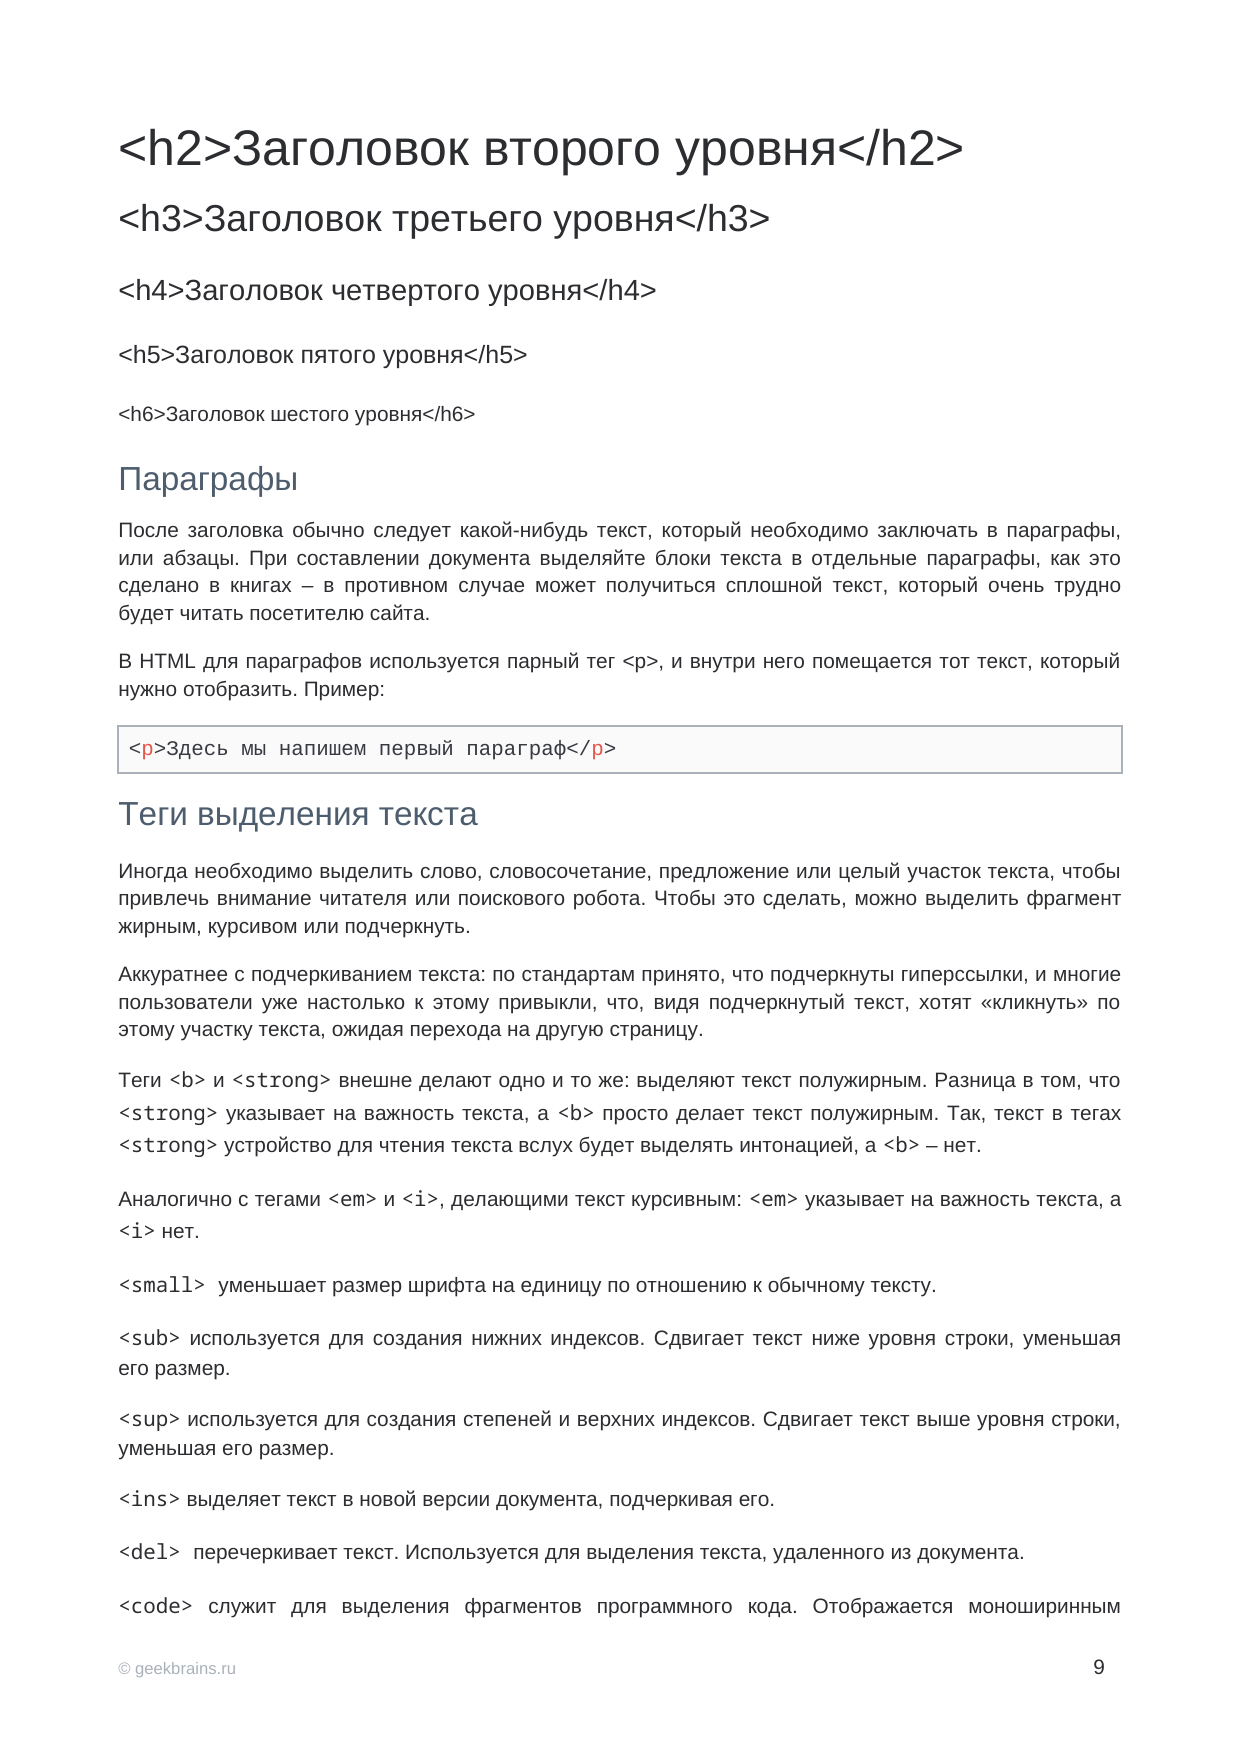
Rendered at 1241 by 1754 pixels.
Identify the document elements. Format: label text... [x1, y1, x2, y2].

text <h4>Заголовок четвертого уровня</h4> [118, 273, 1122, 306]
text <ins> выделяет текст в новой версии документа, подчеркивая его. [118, 1484, 1122, 1512]
text Теги <b> и <strong> внешне делают одно и то же: выделяют текст полужирным. Разница в том, что <strong> указывает на важность текста, а <b> просто делает текст полужирным. Так, текст в тегах <strong> устройство для чтения текста вслух будет выделять интонацией, а <b> – нет. [118, 1065, 1122, 1159]
subtitle Теги выделения текста [118, 794, 1122, 833]
text <del> перечеркивает текст. Используется для выделения текста, удаленного из документа. [118, 1537, 1122, 1566]
text После заголовка обычно следует какой-нибудь текст, который необходимо заключать в параграфы, или абзацы. При составлении документа выделяйте блоки текста в отдельные параграфы, как это сделано в книгах – в противном случае может получиться сплошной текст, который очень трудно будет читать посетителю сайта. [118, 518, 1122, 625]
text <h6>Заголовок шестого уровня</h6> [118, 402, 1122, 426]
text Иногда необходимо выделить слово, словосочетание, предложение или целый участок текста, чтобы привлечь внимание читателя или поискового робота. Чтобы это сделать, можно выделить фрагмент жирным, курсивом или подчеркнуть. [118, 859, 1122, 938]
subtitle Параграфы [118, 459, 1122, 497]
text Аналогично с тегами <em> и <i>, делающими текст курсивным: <em> указывает на важность текста, а <i> нет. [118, 1184, 1122, 1245]
text <h5>Заголовок пятого уровня</h5> [118, 340, 1122, 368]
table_header <p>Здесь мы напишем первый параграф</p> [119, 727, 1121, 772]
text В HTML для параграфов используется парный тег <p>, и внутри него помещается тот текст, который нужно отобразить. Пример: [118, 649, 1122, 701]
text <h3>Заголовок третьего уровня</h3> [118, 196, 1122, 239]
text <sup> используется для создания степеней и верхних индексов. Сдвигает текст выше уровня строки, уменьшая его размер. [118, 1404, 1122, 1460]
text <sub> используется для создания нижних индексов. Сдвигает текст ниже уровня строки, уменьшая его размер. [118, 1323, 1122, 1379]
text <h2>Заголовок второго уровня</h2> [118, 118, 1122, 176]
text <code> служит для выделения фрагментов программного кода. Отображается моноширинным [118, 1591, 1122, 1619]
text Аккуратнее с подчеркиванием текста: по стандартам принято, что подчеркнуты гиперссылки, и многие пользователи уже настолько к этому привыкли, что, видя подчеркнутый текст, хотят «кликнуть» по этому участку текста, ожидая перехода на другую страницу. [118, 962, 1122, 1041]
text <small> уменьшает размер шрифта на единицу по отношению к обычному тексту. [118, 1270, 1122, 1298]
